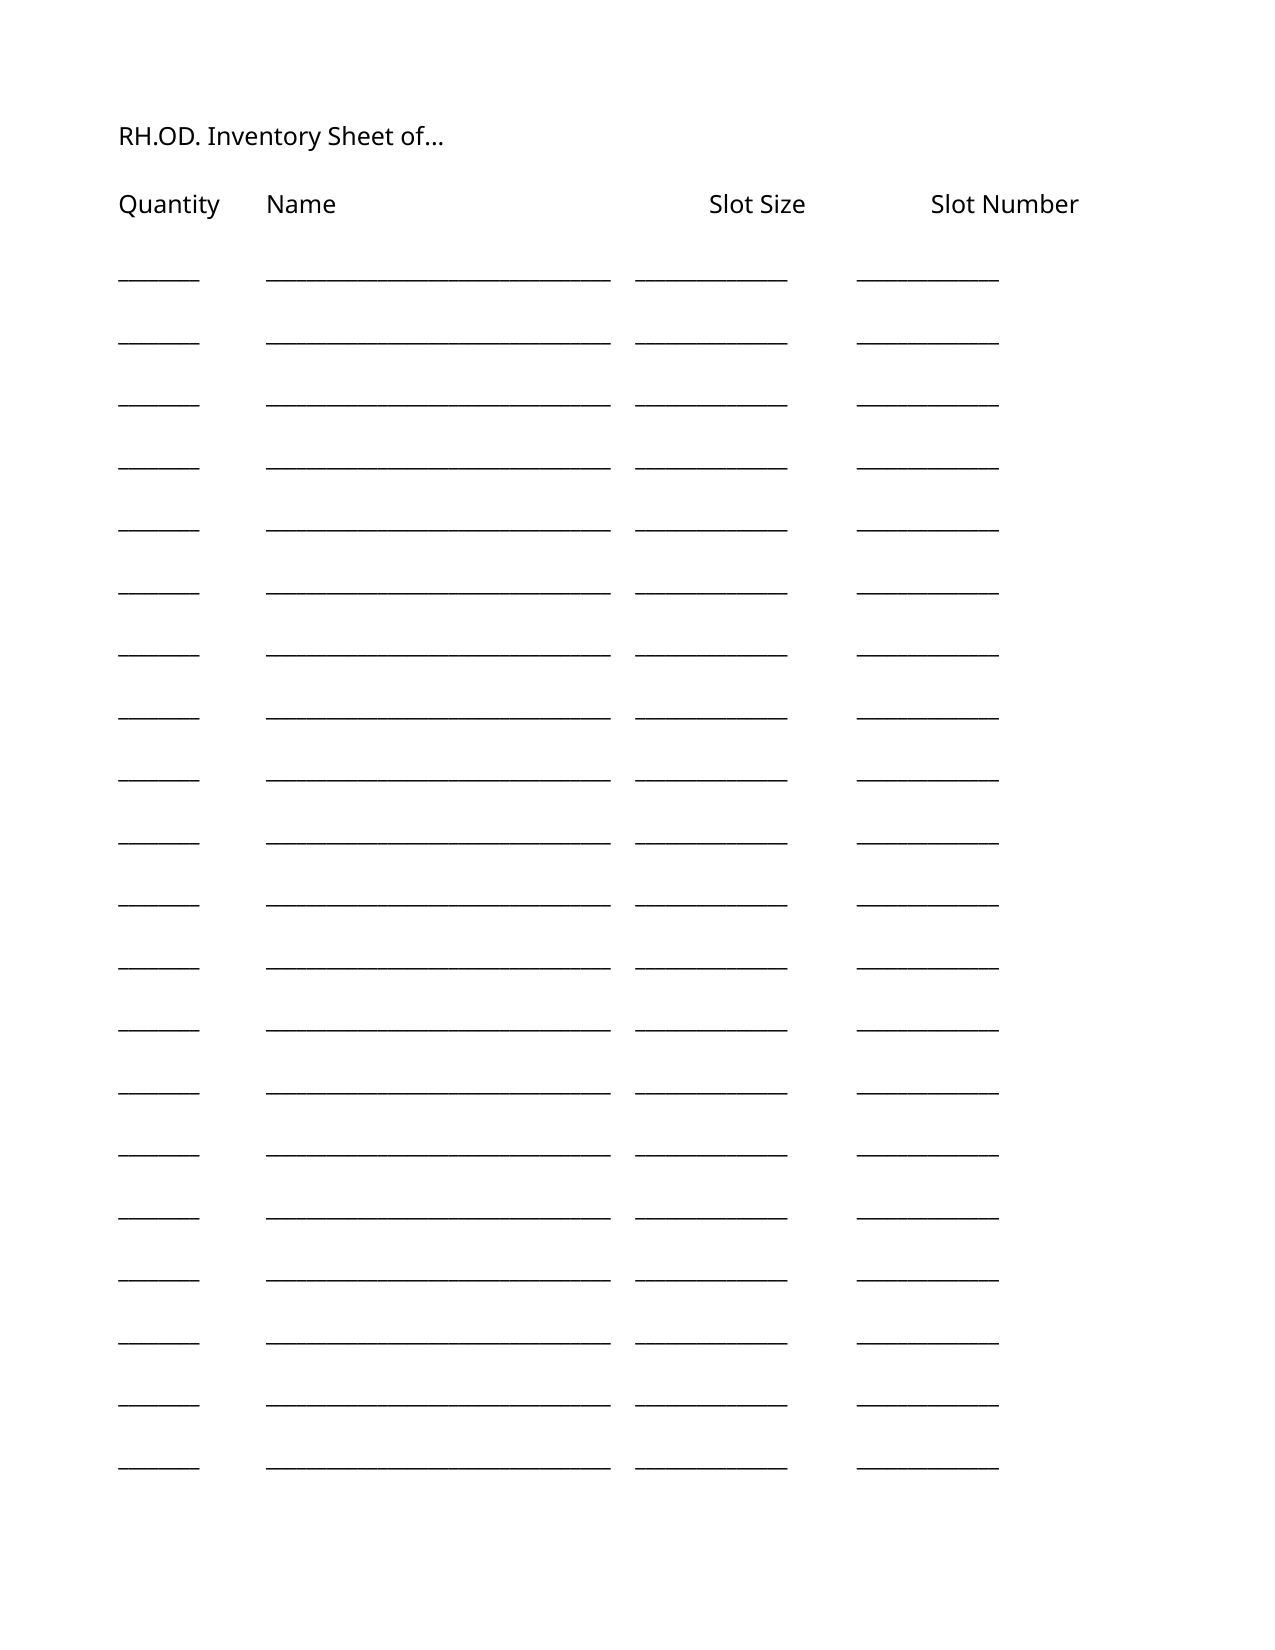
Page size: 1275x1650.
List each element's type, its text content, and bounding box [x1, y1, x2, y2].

text ________ __________________________________ _______________ ______________ [118, 379, 1157, 411]
text ________ __________________________________ _______________ ______________ [118, 1067, 1157, 1098]
text ________ __________________________________ _______________ ______________ [118, 1254, 1157, 1286]
text ________ __________________________________ _______________ ______________ [118, 942, 1157, 973]
text ________ __________________________________ _______________ ______________ [118, 754, 1157, 786]
text ________ __________________________________ _______________ ______________ [118, 1379, 1157, 1411]
text ________ __________________________________ _______________ ______________ [118, 504, 1157, 536]
text ________ __________________________________ _______________ ______________ [118, 317, 1157, 348]
text ________ __________________________________ _______________ ______________ [118, 1442, 1157, 1473]
text ________ __________________________________ _______________ ______________ [118, 692, 1157, 723]
text RH.OD. Inventory Sheet of... [118, 118, 1157, 152]
text ________ __________________________________ _______________ ______________ [118, 879, 1157, 911]
text ________ __________________________________ _______________ ______________ [118, 817, 1157, 848]
text Quantity Name Slot Size Slot Number [118, 186, 1157, 220]
text ________ __________________________________ _______________ ______________ [118, 442, 1157, 473]
text ________ __________________________________ _______________ ______________ [118, 254, 1157, 286]
text ________ __________________________________ _______________ ______________ [118, 1317, 1157, 1348]
text ________ __________________________________ _______________ ______________ [118, 567, 1157, 598]
text ________ __________________________________ _______________ ______________ [118, 1129, 1157, 1161]
text ________ __________________________________ _______________ ______________ [118, 1004, 1157, 1036]
text ________ __________________________________ _______________ ______________ [118, 629, 1157, 661]
text ________ __________________________________ _______________ ______________ [118, 1192, 1157, 1223]
